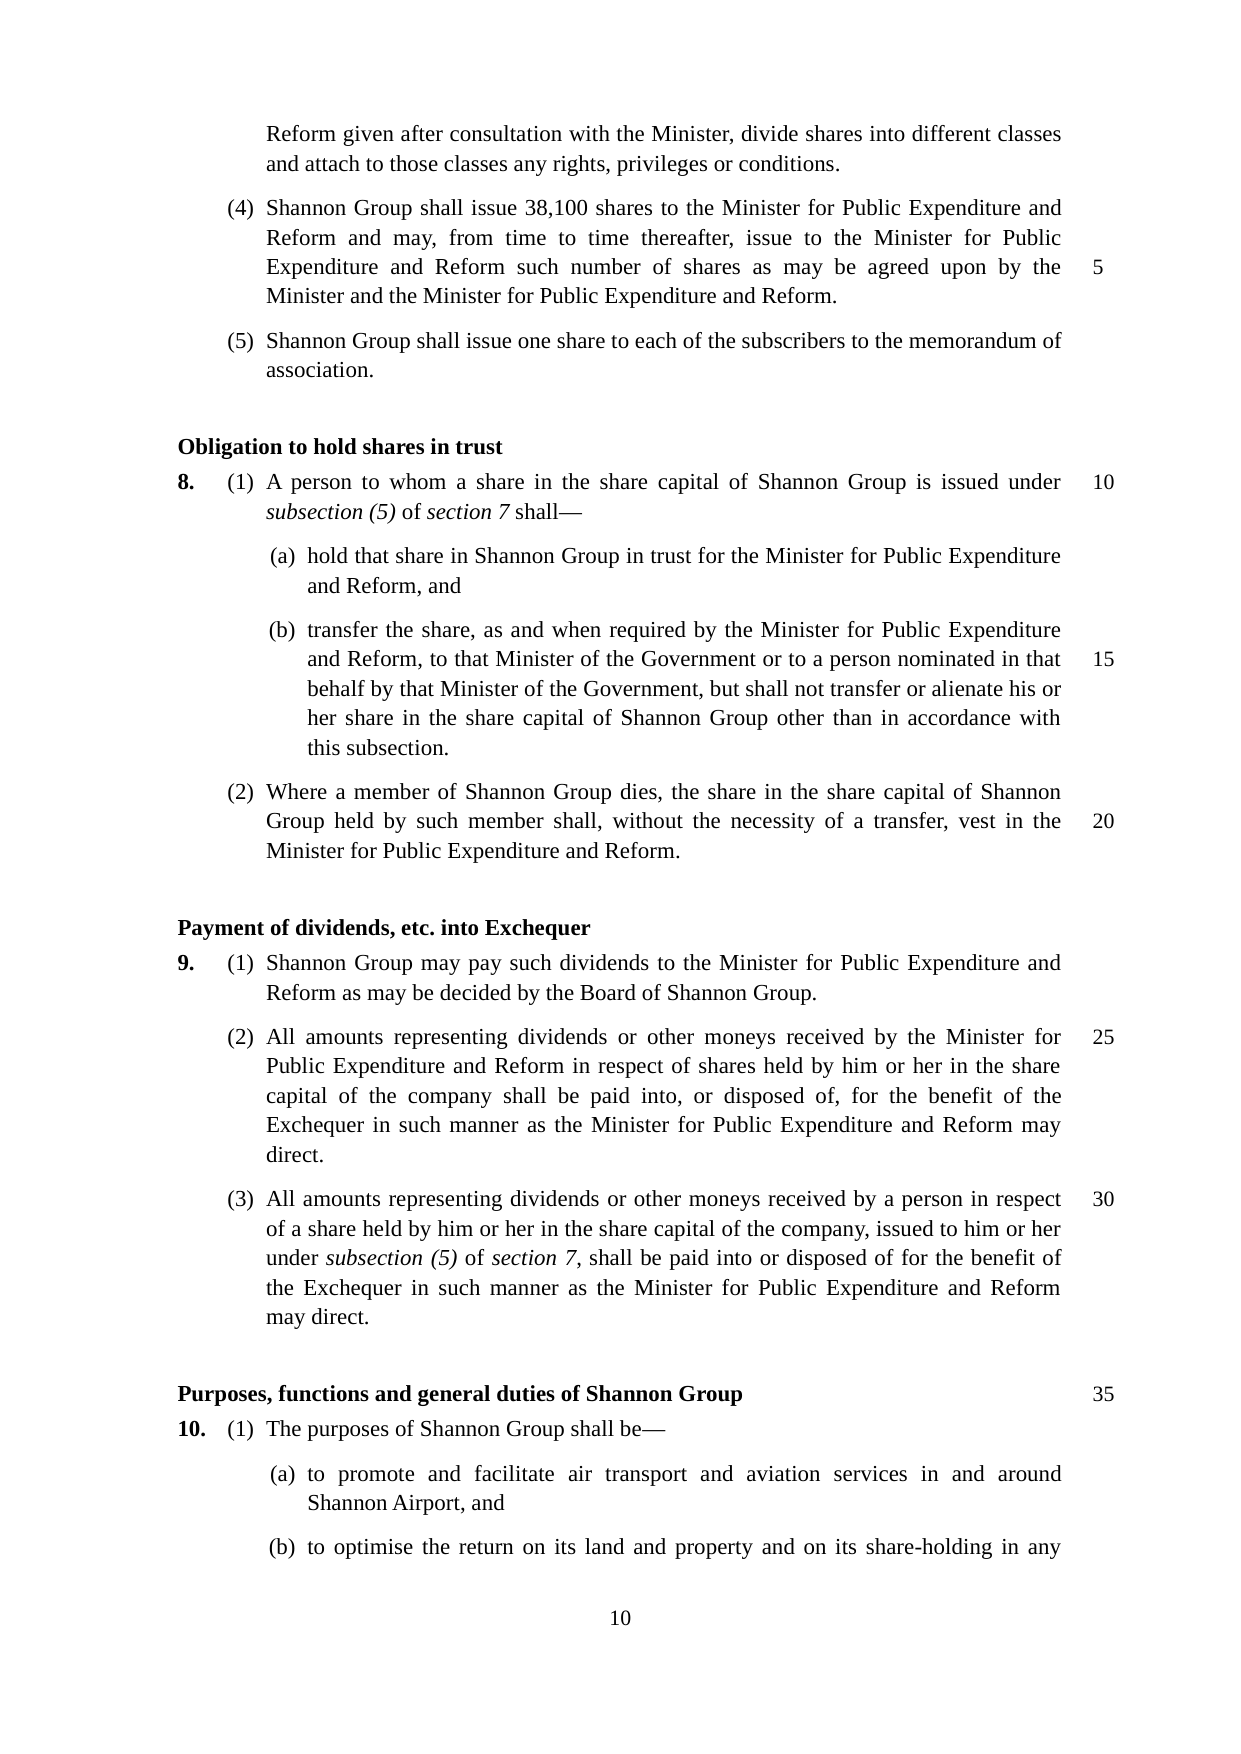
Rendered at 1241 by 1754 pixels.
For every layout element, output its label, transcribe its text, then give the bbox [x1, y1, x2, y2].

text 9. (1) Shannon Group may pay such dividends to the Minister for Public Expenditure and Reform as may be decided by the Board of Shannon Group. [177, 947, 1063, 1006]
text (a) to promote and facilitate air transport and aviation services in and around Shannon Airport, and [177, 1457, 1063, 1516]
text (2) Where a member of Shannon Group dies, the share in the share capital of Shannon Group held by such member shall, without the necessity of a transfer, vest in the Minister for Public Expenditure and Reform. [177, 776, 1063, 864]
text (3) All amounts representing dividends or other moneys received by a person in respect of a share held by him or her in the share capital of the company, issued to him or her under subsection (5) of section 7, shall be paid into or disposed of for the benefit of the Exchequer in such manner as the Minister for Public Expenditure and Reform may direct. [177, 1183, 1063, 1330]
text (4) Shannon Group shall issue 38,100 shares to the Minister for Public Expenditure and Reform and may, from time to time thereafter, issue to the Minister for Public Expenditure and Reform such number of shares as may be agreed upon by the Minister and the Minister for Public Expenditure and Reform. [177, 192, 1063, 310]
text (a) hold that share in Shannon Group in trust for the Minister for Public Expenditure and Reform, and [177, 540, 1063, 599]
text Reform given after consultation with the Minister, divide shares into different classes and attach to those classes any rights, privileges or conditions. [177, 118, 1063, 177]
text 10. (1) The purposes of Shannon Group shall be⁠— [177, 1413, 1063, 1443]
text (5) Shannon Group shall issue one share to each of the subscribers to the memorandum of association. [177, 324, 1063, 383]
text (2) All amounts representing dividends or other moneys received by the Minister for Public Expenditure and Reform in respect of shares held by him or her in the share capital of the company shall be paid into, or disposed of, for the benefit of the Exchequer in such manner as the Minister for Public Expenditure and Reform may direct. [177, 1021, 1063, 1168]
text Payment of dividends, etc. into Exchequer [177, 912, 1063, 941]
text (b) transfer the share, as and when required by the Minister for Public Expenditure and Reform, to that Minister of the Government or to a person nominated in that behalf by that Minister of the Government, but shall not transfer or alienate his or her share in the share capital of Shannon Group other than in accordance with this subsection. [177, 614, 1063, 761]
text 8. (1) A person to whom a share in the share capital of Shannon Group is issued under subsection (5) of section 7 shall⁠— [177, 466, 1063, 525]
text Obligation to hold shares in trust [177, 431, 1063, 460]
text Purposes, functions and general duties of Shannon Group [177, 1378, 1063, 1407]
text (b) to optimise the return on its land and property and on its share-holding in any [177, 1531, 1063, 1561]
